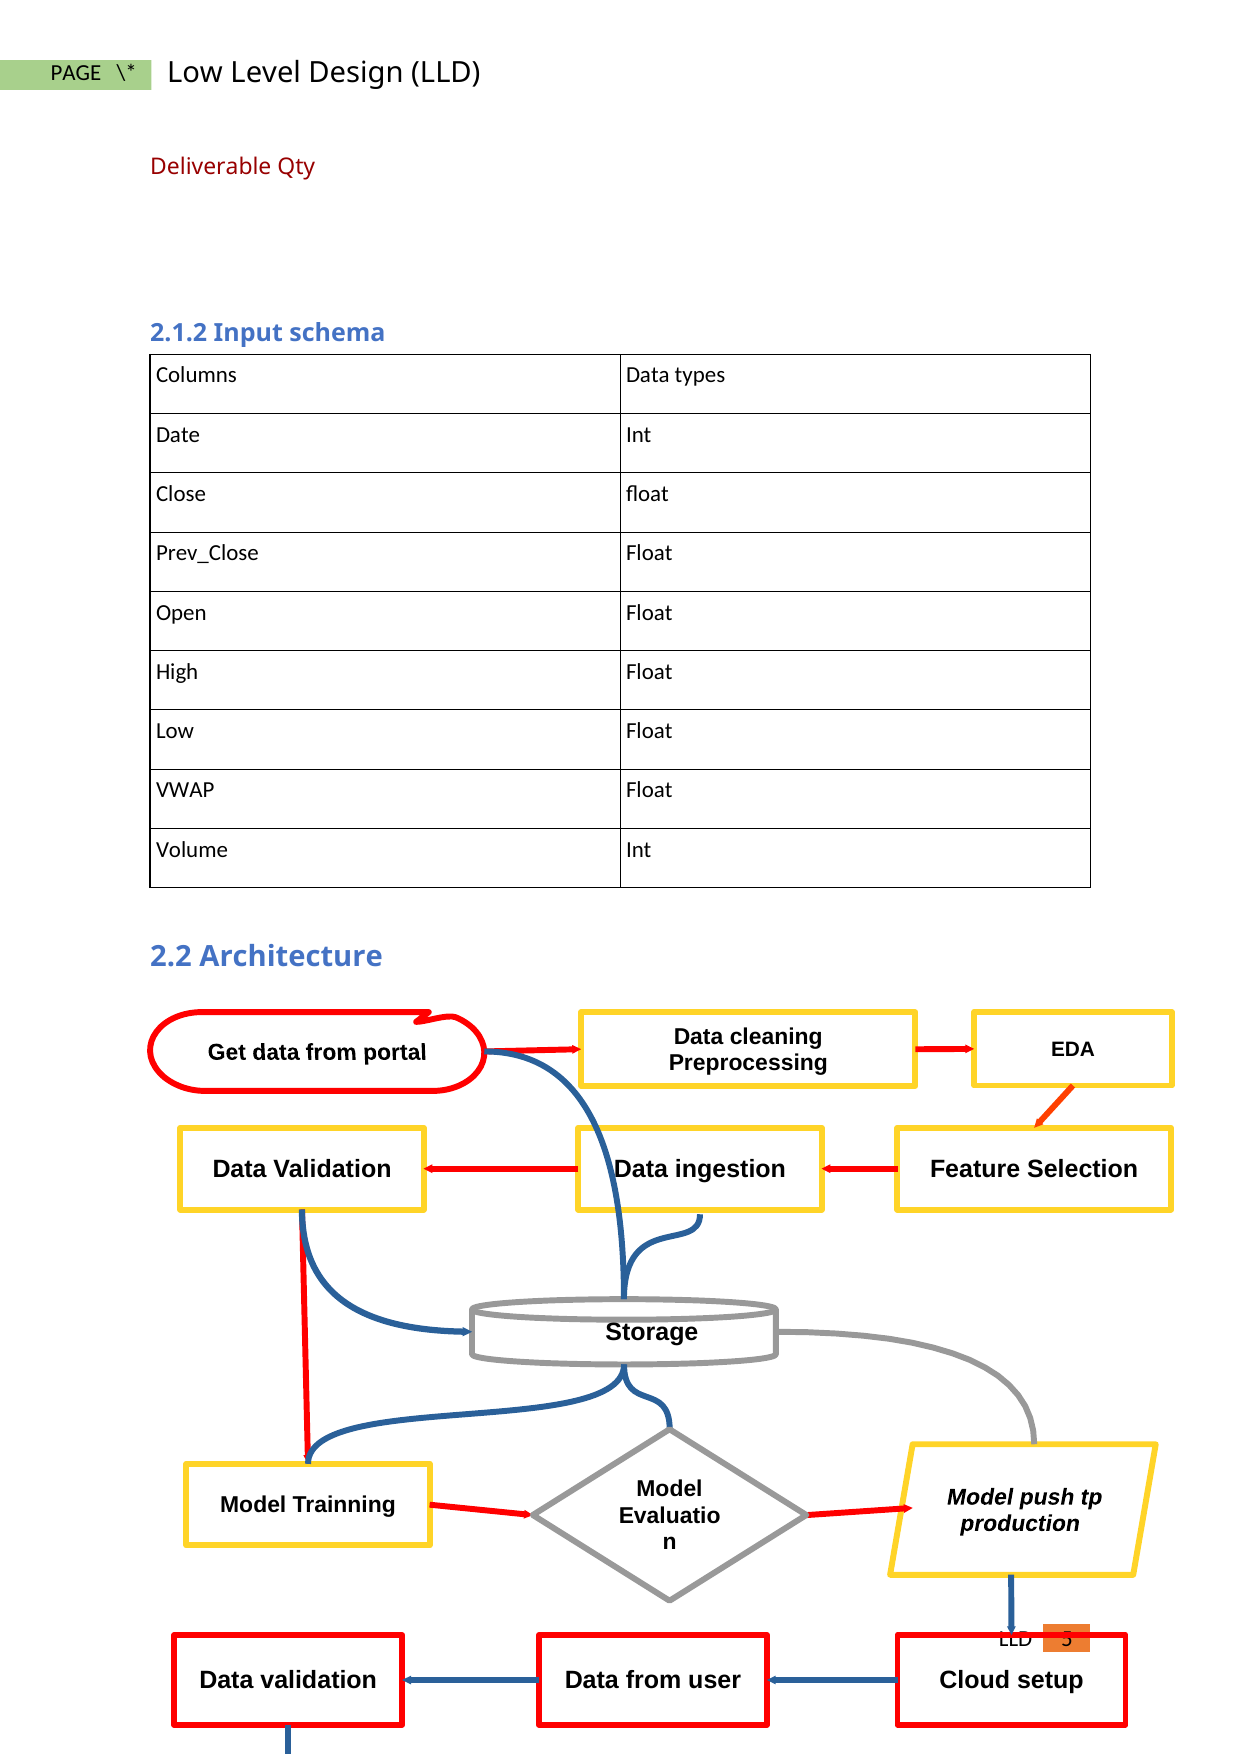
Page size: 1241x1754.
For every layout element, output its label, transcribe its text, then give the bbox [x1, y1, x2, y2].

table_cell Volume [151, 829, 620, 887]
table_cell Float [621, 533, 1090, 591]
table_header Columns [151, 355, 620, 413]
table_cell Open [151, 592, 620, 650]
table_cell Int [621, 414, 1090, 472]
table_cell Float [621, 651, 1090, 709]
text Deliverable Qty % Dly Qt to Traded Qty [150, 150, 1090, 253]
table_cell VWAP [151, 770, 620, 828]
table_cell Float [621, 710, 1090, 769]
table_header Data types [621, 355, 1090, 413]
table_cell Date [151, 414, 620, 472]
table_cell Prev_Close [151, 533, 620, 591]
table_cell High [151, 651, 620, 709]
table_cell Float [621, 592, 1090, 650]
table_cell Int [621, 829, 1090, 887]
subtitle 2.2 Architecture [150, 935, 1090, 975]
table_cell Low [151, 710, 620, 769]
table_cell Close [151, 473, 620, 532]
table_cell float [621, 473, 1090, 532]
table_cell Float [621, 770, 1090, 828]
subtitle 2.1.2 Input schema [150, 314, 1090, 349]
